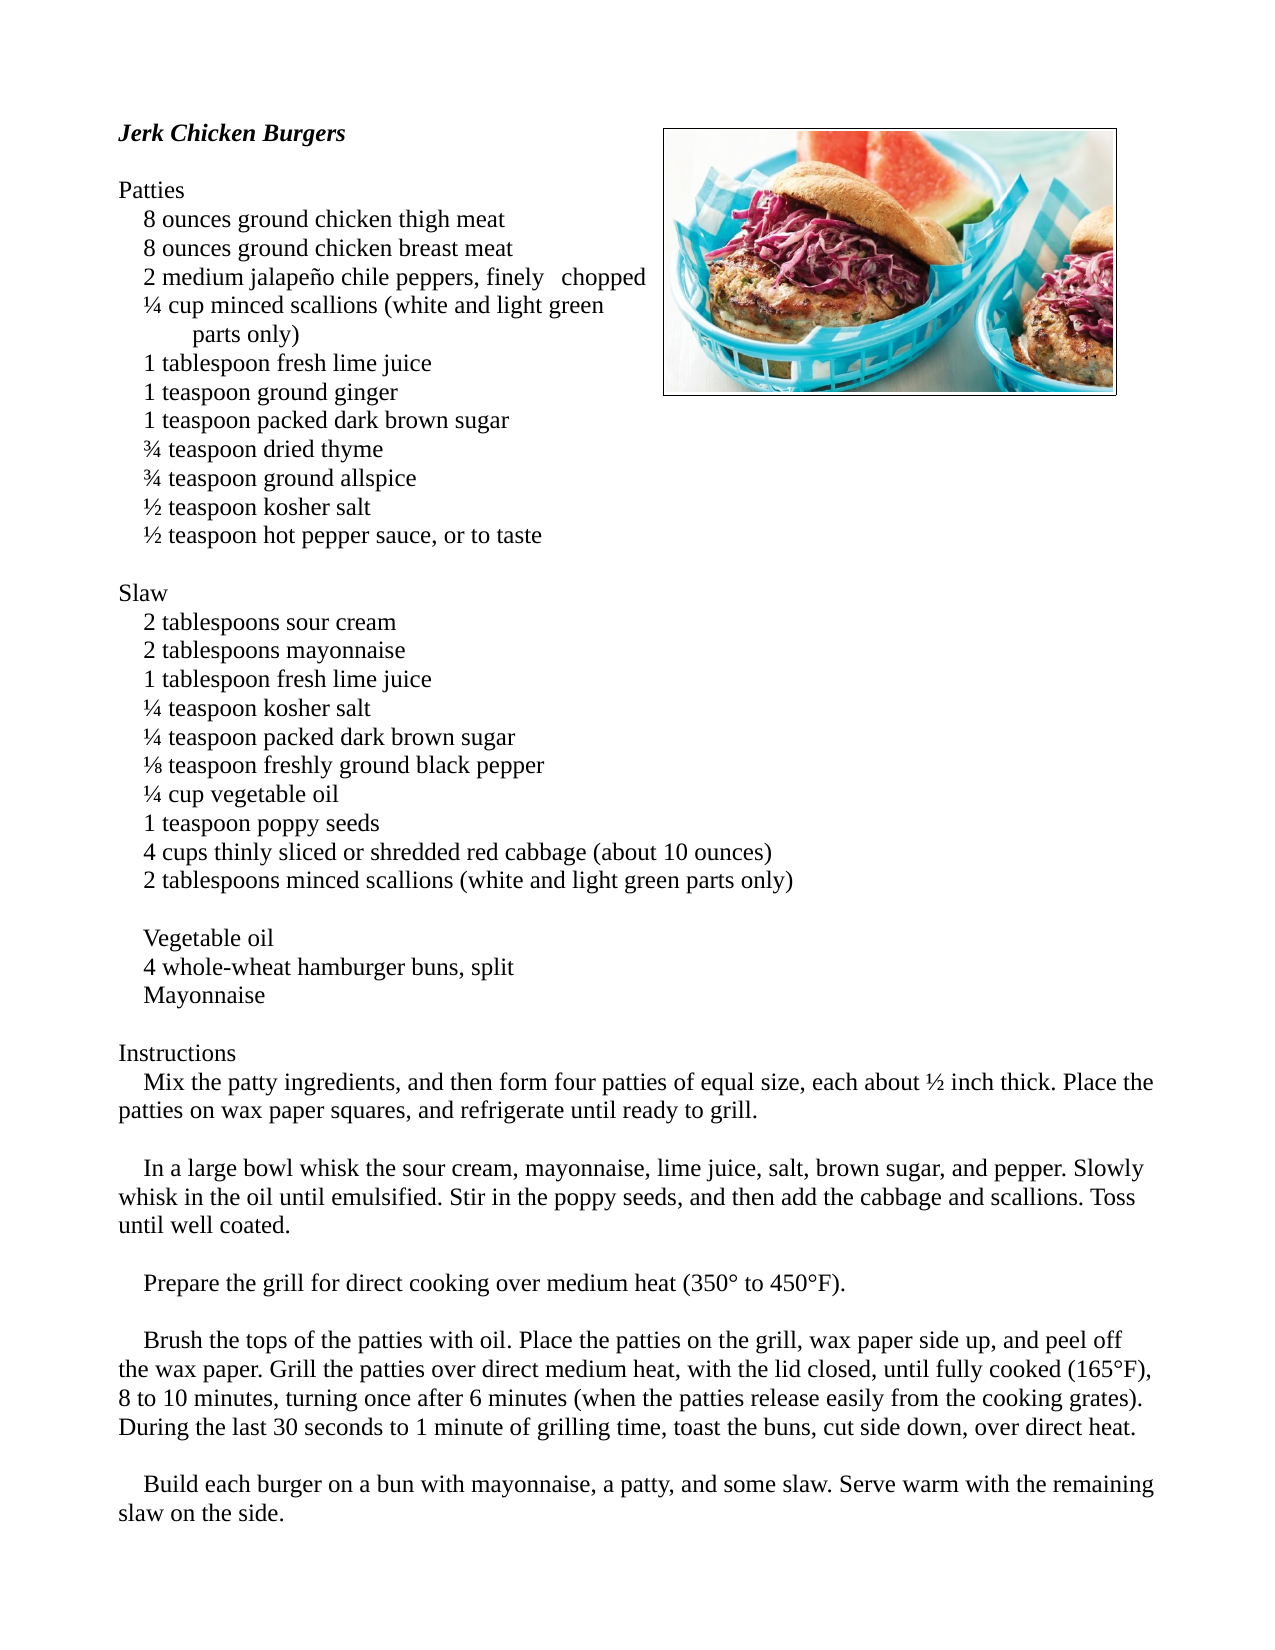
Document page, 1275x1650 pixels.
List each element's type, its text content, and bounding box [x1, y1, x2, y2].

text Brush the tops of the patties with oil. Place the patties on the grill, wax paper side up, and peel off the wax paper. Grill the patties over direct medium heat, with the lid closed, until fully cooked (165°F), 8 to 10 minutes, turning once after 6 minutes (when the patties release easily from the cooking grates). During the last 30 seconds to 1 minute of grilling time, toast the buns, cut side down, over direct heat. [118, 1326, 1157, 1441]
text ½ teaspoon kosher salt [118, 492, 1157, 521]
text [1117, 176, 1157, 204]
text ¾ teaspoon dried thyme [118, 434, 1157, 463]
text 2 tablespoons mayonnaise [118, 636, 1157, 664]
text 4 cups thinly sliced or shredded red cabbage (about 10 ounces) [118, 837, 1157, 866]
picture [665, 131, 1113, 392]
text ⅛ teaspoon freshly ground black pepper [118, 751, 1157, 779]
text [1117, 204, 1157, 233]
text [1117, 291, 1157, 348]
text ¼ teaspoon packed dark brown sugar [118, 722, 1157, 751]
text 8 ounces ground chicken thigh meat [118, 204, 662, 233]
text Patties [118, 176, 662, 204]
text Mayonnaise [118, 981, 1157, 1009]
text 1 tablespoon fresh lime juice [118, 348, 662, 377]
text ¾ teaspoon ground allspice [118, 463, 1157, 492]
text [1117, 348, 1157, 377]
text Build each burger on a bun with mayonnaise, a patty, and some slaw. Serve warm with the remaining slaw on the side. [118, 1469, 1157, 1527]
text 4 whole-wheat hamburger buns, split [118, 952, 1157, 981]
text ¼ cup vegetable oil [118, 779, 1157, 808]
text Jerk Chicken Burgers [118, 118, 1157, 395]
text 1 teaspoon ground ginger [118, 377, 1157, 406]
text In a large bowl whisk the sour cream, mayonnaise, lime juice, salt, brown sugar, and pepper. Slowly whisk in the oil until emulsified. Stir in the poppy seeds, and then add the cabbage and scallions. Toss until well coated. [118, 1153, 1157, 1239]
text Instructions [118, 1038, 1157, 1067]
text 1 teaspoon poppy seeds [118, 808, 1157, 837]
text 2 medium jalapeño chile peppers, finely chopped [118, 262, 662, 291]
text Vegetable oil [118, 923, 1157, 952]
text 2 tablespoons minced scallions (white and light green parts only) [118, 866, 1157, 894]
text ½ teaspoon hot pepper sauce, or to taste [118, 521, 1157, 549]
text [1117, 262, 1157, 291]
text 8 ounces ground chicken breast meat [118, 233, 662, 262]
text Slaw [118, 578, 1157, 607]
text ¼ teaspoon kosher salt [118, 693, 1157, 722]
text Mix the patty ingredients, and then form four patties of equal size, each about ½ inch thick. Place the patties on wax paper squares, and refrigerate until ready to grill. [118, 1067, 1157, 1124]
text 1 tablespoon fresh lime juice [118, 664, 1157, 693]
text ¼ cup minced scallions (white and light green parts only) [118, 291, 662, 348]
text 2 tablespoons sour cream [118, 607, 1157, 636]
text 1 teaspoon packed dark brown sugar [118, 406, 1157, 434]
text [1117, 233, 1157, 262]
text Prepare the grill for direct cooking over medium heat (350° to 450°F). [118, 1268, 1157, 1297]
